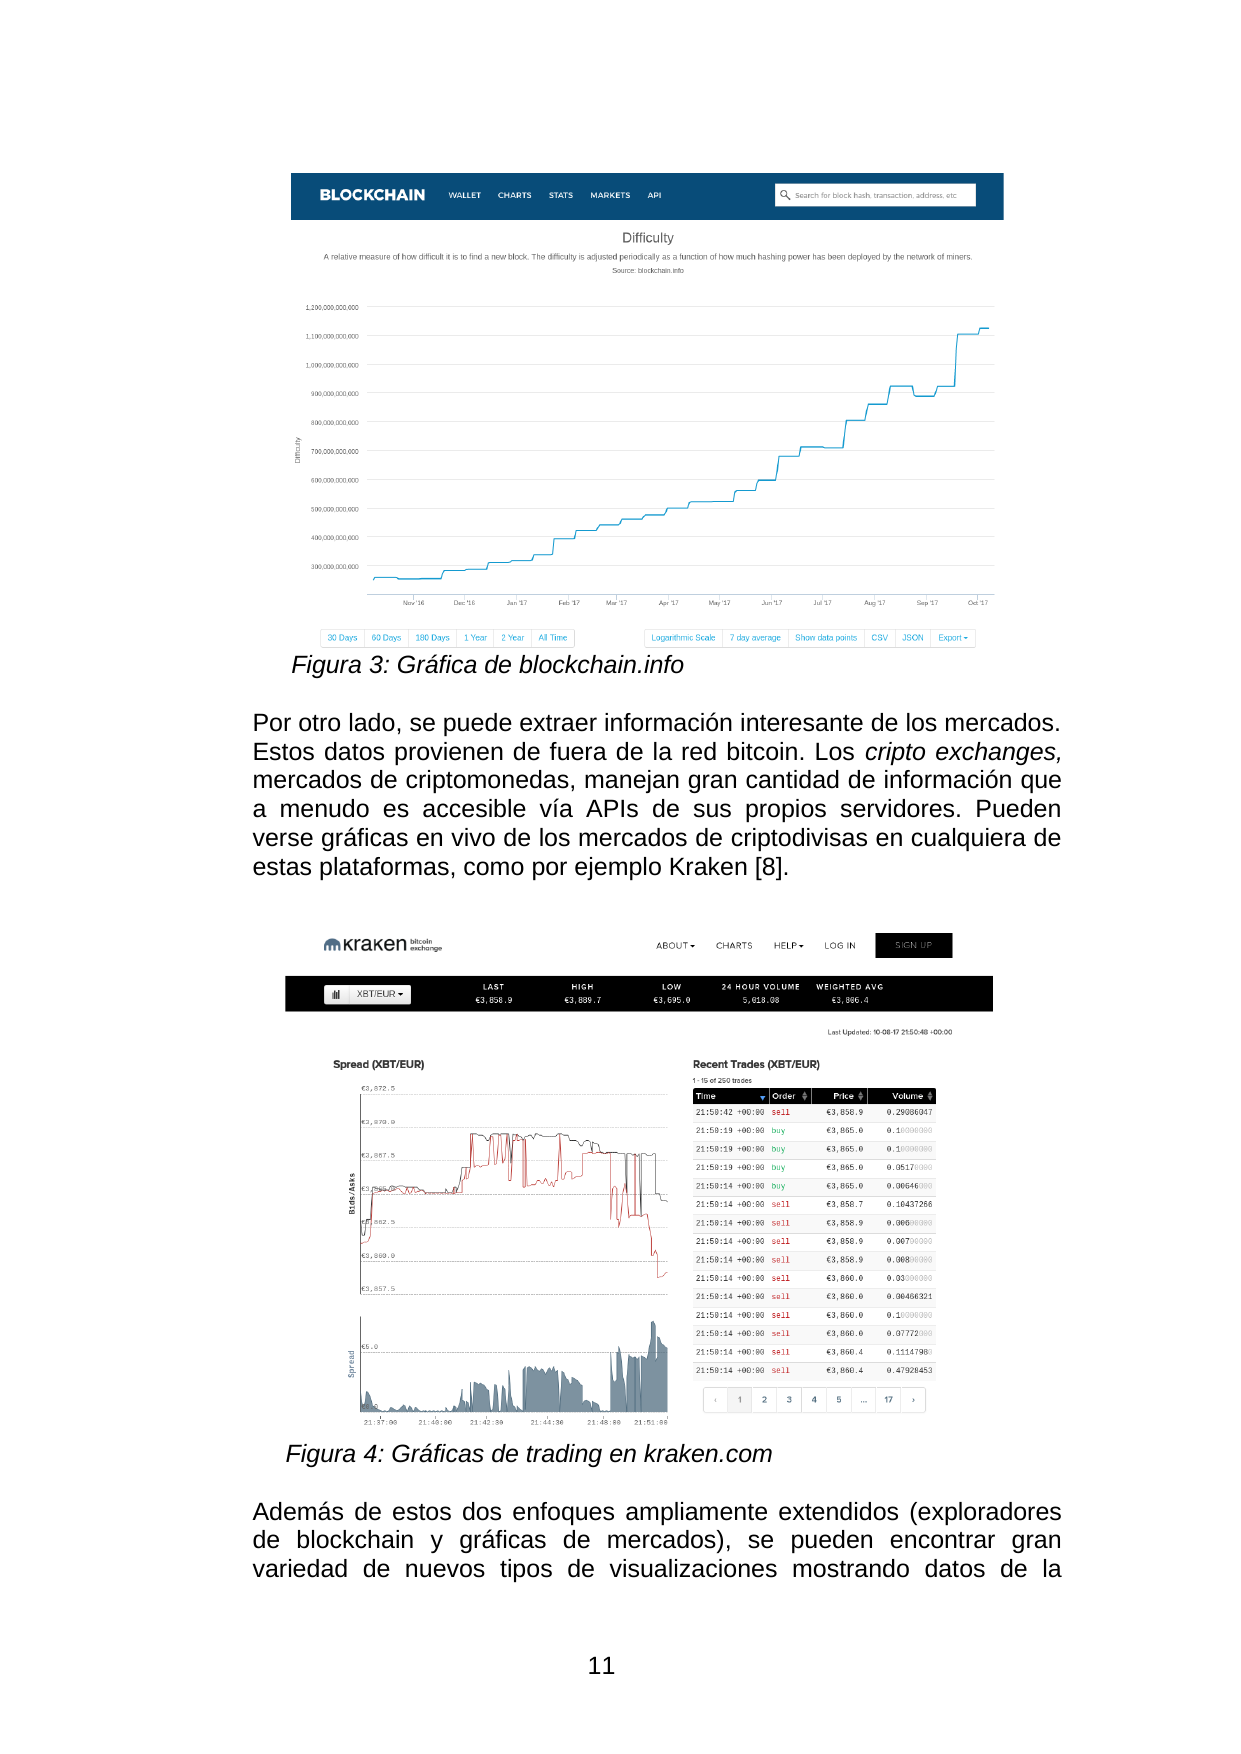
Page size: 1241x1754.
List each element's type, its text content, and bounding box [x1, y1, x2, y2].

picture [285, 921, 993, 1439]
text Además de estos dos enfoques ampliamente extendidos (exploradores de blockchain y gráficas de mercados), se pueden encontrar gran variedad de nuevos tipos de visualizaciones mostrando datos de la [252, 1496, 1063, 1583]
text Figura 3: Gráfica de blockchain.info [291, 651, 1004, 679]
text Por otro lado, se puede extraer información interesante de los mercados. Estos datos provienen de fuera de la red bitcoin. Los cripto exchanges, mercados de criptomonedas, manejan gran cantidad de información que a menudo es accesible vía APIs de sus propios servidores. Pueden verse gráficas en vivo de los mercados de criptodivisas en cualquiera de estas plataformas, como por ejemplo Kraken [8]. [252, 708, 1063, 880]
picture [291, 173, 1004, 651]
text Figura 4: Gráficas de trading en kraken.com [285, 922, 1022, 1468]
